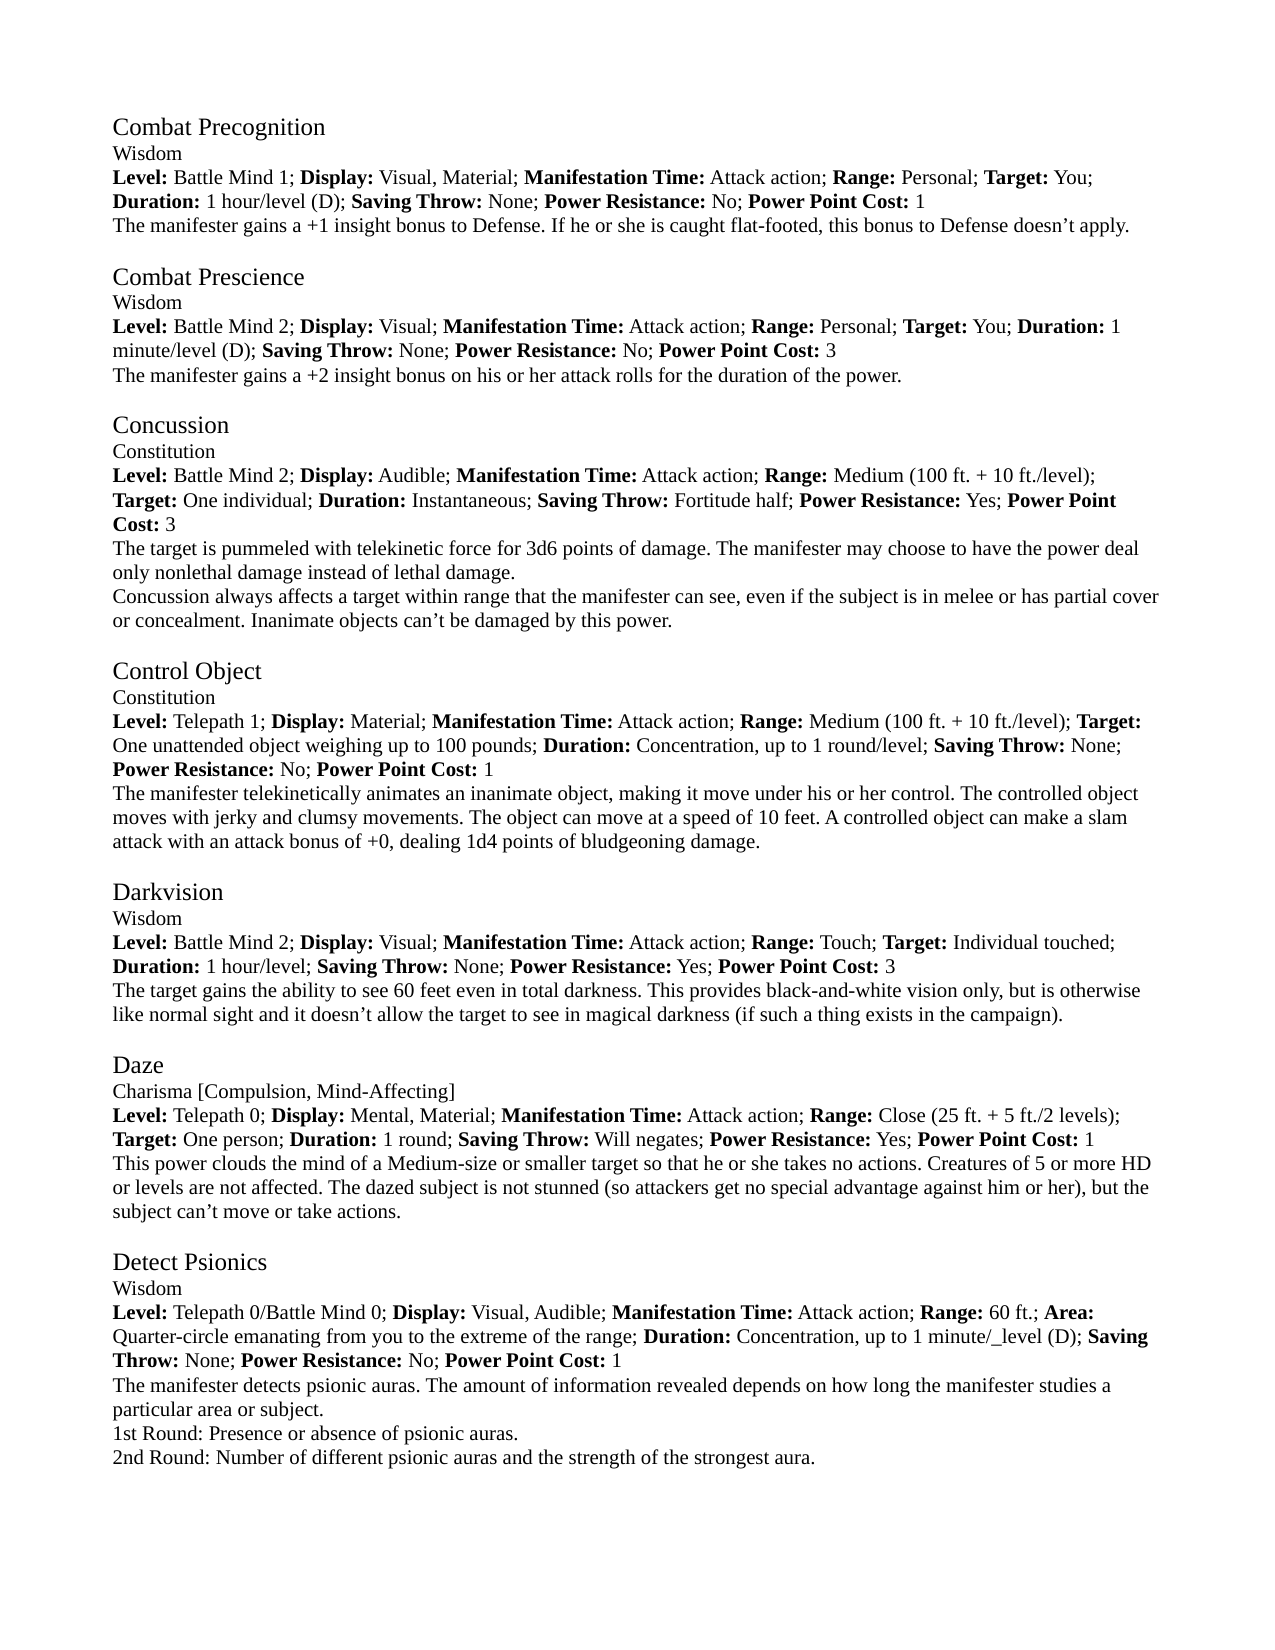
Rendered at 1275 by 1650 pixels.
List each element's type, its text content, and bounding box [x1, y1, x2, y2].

text Concussion always affects a target within range that the manifester can see, even if the subject is in melee or has partial cover or concealment. Inanimate objects can’t be damaged by this power. [112, 584, 1162, 632]
subtitle Daze [112, 1050, 1162, 1079]
subtitle Constitution [112, 439, 1162, 463]
text 1st Round: Presence or absence of psionic auras. [112, 1421, 1162, 1445]
subtitle Charisma [Compulsion, Mind-Affecting] [112, 1079, 1162, 1103]
text The manifester detects psionic auras. The amount of information revealed depends on how long the manifester studies a particular area or subject. [112, 1372, 1162, 1421]
subtitle Control Object [112, 656, 1162, 685]
subtitle Wisdom [112, 1276, 1162, 1300]
subtitle Wisdom [112, 906, 1162, 930]
text Level: Telepath 1; Display: Material; Manifestation Time: Attack action; Range: Medium (100 ft. + 10 ft./level); Target: One unattended object weighing up to 100 pounds; Duration: Concentration, up to 1 round/level; Saving Throw: None; Power Resistance: No; Power Point Cost: 1 [112, 709, 1162, 781]
text Level: Telepath 0; Display: Mental, Material; Manifestation Time: Attack action; Range: Close (25 ft. + 5 ft./2 levels); Target: One person; Duration: 1 round; Saving Throw: Will negates; Power Resistance: Yes; Power Point Cost: 1 [112, 1103, 1162, 1151]
text Level: Battle Mind 2; Display: Audible; Manifestation Time: Attack action; Range: Medium (100 ft. + 10 ft./level); Target: One individual; Duration: Instantaneous; Saving Throw: Fortitude half; Power Resistance: Yes; Power Point Cost: 3 [112, 463, 1162, 536]
text This power clouds the mind of a Medium-size or smaller target so that he or she takes no actions. Creatures of 5 or more HD or levels are not affected. The dazed subject is not stunned (so attackers get no special advantage against him or her), but the subject can’t move or take actions. [112, 1151, 1162, 1223]
text The target gains the ability to see 60 feet even in total darkness. This provides black-and-white vision only, but is otherwise like normal sight and it doesn’t allow the target to see in magical darkness (if such a thing exists in the campaign). [112, 978, 1162, 1026]
subtitle Darkvision [112, 877, 1162, 906]
subtitle Constitution [112, 685, 1162, 709]
subtitle Wisdom [112, 141, 1162, 165]
text Level: Battle Mind 2; Display: Visual; Manifestation Time: Attack action; Range: Personal; Target: You; Duration: 1 minute/level (D); Saving Throw: None; Power Resistance: No; Power Point Cost: 3 [112, 314, 1162, 362]
text The target is pummeled with telekinetic force for 3d6 points of damage. The manifester may choose to have the power deal only nonlethal damage instead of lethal damage. [112, 536, 1162, 584]
subtitle Combat Precognition [112, 112, 1162, 141]
text The manifester gains a +1 insight bonus to Defense. If he or she is caught flat-footed, this bonus to Defense doesn’t apply. [112, 213, 1162, 237]
text The manifester telekinetically animates an inanimate object, making it move under his or her control. The controlled object moves with jerky and clumsy movements. The object can move at a speed of 10 feet. A controlled object can make a slam attack with an attack bonus of +0, dealing 1d4 points of bludgeoning damage. [112, 781, 1162, 853]
text Level: Telepath 0/Battle Mind 0; Display: Visual, Audible; Manifestation Time: Attack action; Range: 60 ft.; Area: Quarter-circle emanating from you to the extreme of the range; Duration: Concentration, up to 1 minute/_level (D); Saving Throw: None; Power Resistance: No; Power Point Cost: 1 [112, 1300, 1162, 1372]
subtitle Wisdom [112, 290, 1162, 314]
text 2nd Round: Number of different psionic auras and the strength of the strongest aura. [112, 1445, 1162, 1469]
subtitle Detect Psionics [112, 1247, 1162, 1276]
subtitle Concussion [112, 411, 1162, 439]
text The manifester gains a +2 insight bonus on his or her attack rolls for the duration of the power. [112, 362, 1162, 387]
text Level: Battle Mind 2; Display: Visual; Manifestation Time: Attack action; Range: Touch; Target: Individual touched; Duration: 1 hour/level; Saving Throw: None; Power Resistance: Yes; Power Point Cost: 3 [112, 930, 1162, 978]
text Level: Battle Mind 1; Display: Visual, Material; Manifestation Time: Attack action; Range: Personal; Target: You; Duration: 1 hour/level (D); Saving Throw: None; Power Resistance: No; Power Point Cost: 1 [112, 165, 1162, 213]
subtitle Combat Prescience [112, 262, 1162, 290]
